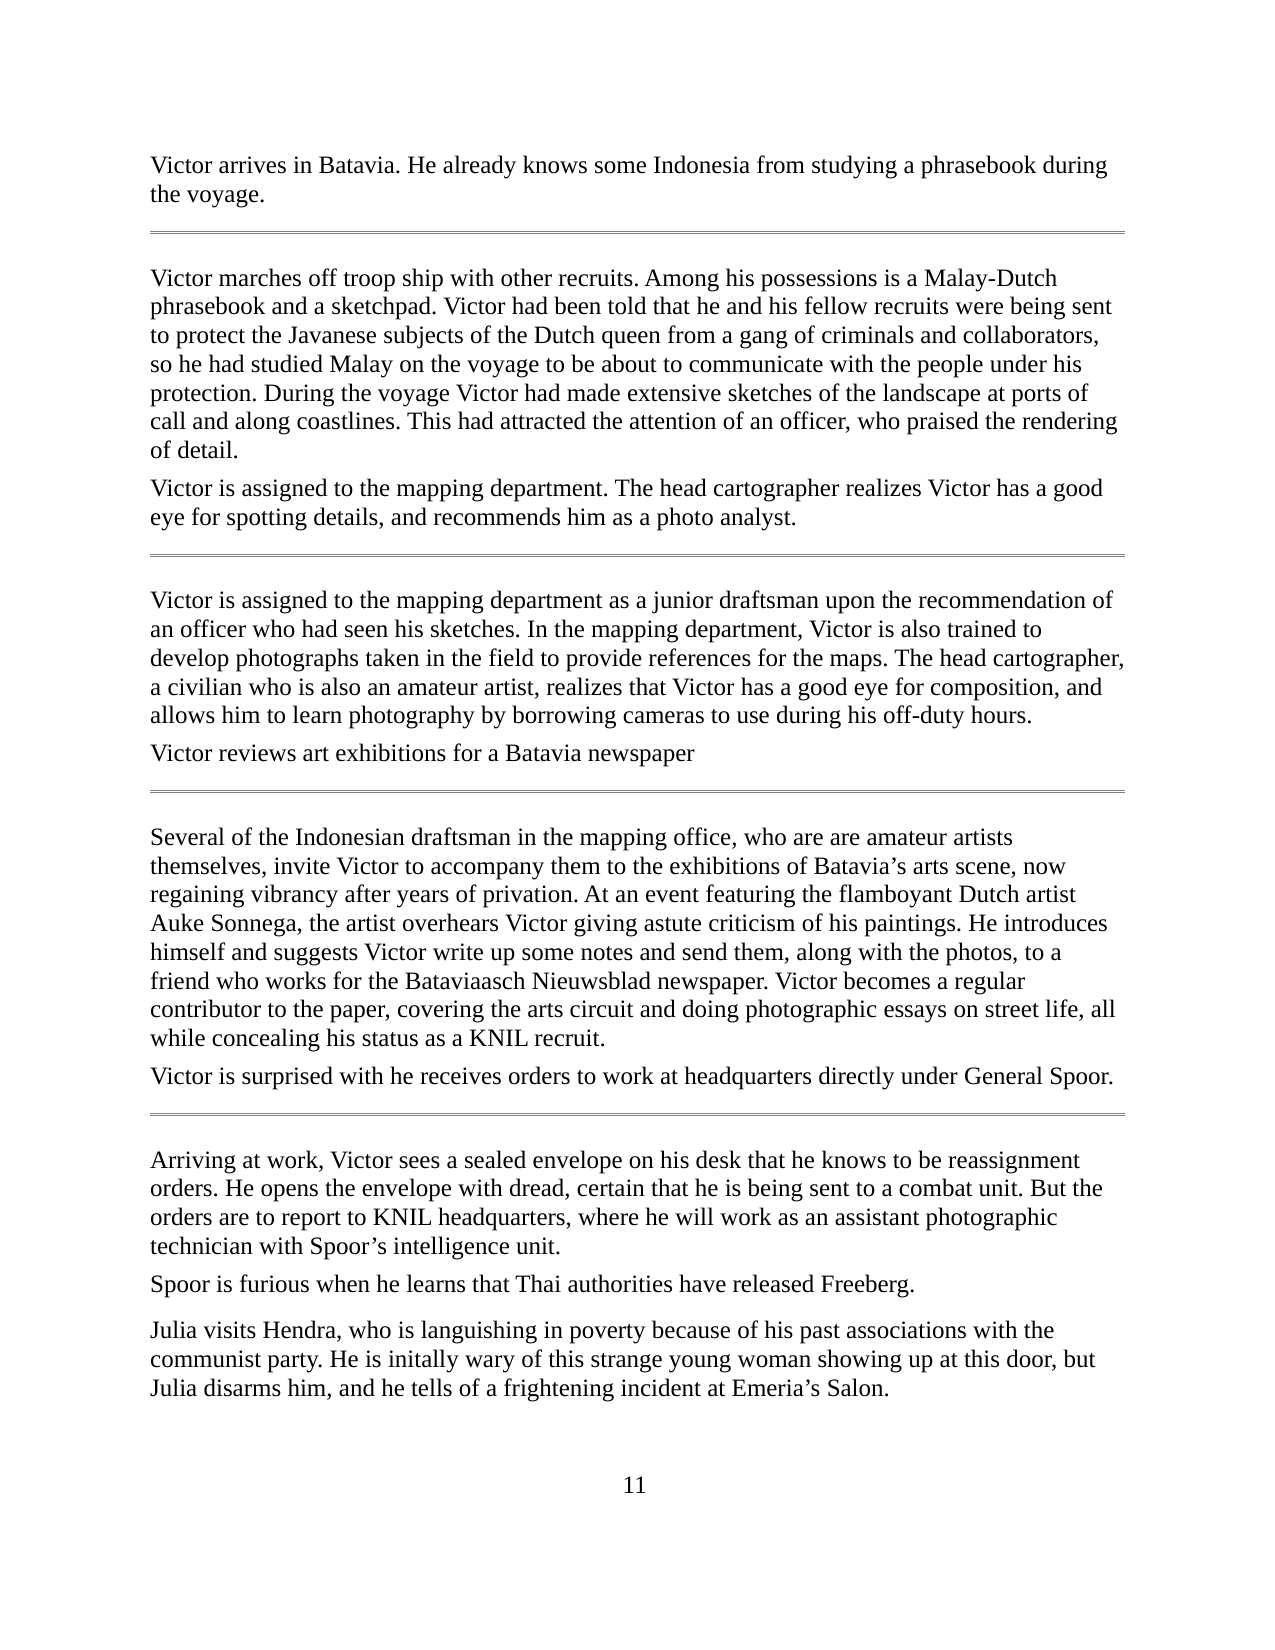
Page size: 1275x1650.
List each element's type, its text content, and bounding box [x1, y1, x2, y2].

text Julia visits Hendra, who is languishing in poverty because of his past associations with the communist party. He is initally wary of this strange young woman showing up at this door, but Julia disarms him, and he tells of a frightening incident at Emeria’s Salon. [150, 1315, 1125, 1402]
text Victor is surprised with he receives orders to work at headquarters directly under General Spoor. [150, 1061, 1125, 1090]
text Victor arrives in Batavia. He already knows some Indonesia from studying a phrasebook during the voyage. [150, 150, 1125, 207]
text Victor reviews art exhibitions for a Batavia newspaper [150, 738, 1125, 767]
text Spoor is furious when he learns that Thai authorities have released Freeberg. [150, 1269, 1125, 1297]
text Victor marches off troop ship with other recruits. Among his possessions is a Malay-Dutch phrasebook and a sketchpad. Victor had been told that he and his fellow recruits were being sent to protect the Javanese subjects of the Dutch queen from a gang of criminals and collaborators, so he had studied Malay on the voyage to be about to communicate with the people under his protection. During the voyage Victor had made extensive sketches of the landscape at ports of call and along coastlines. This had attracted the attention of an officer, who praised the rendering of detail. [150, 263, 1125, 464]
text Several of the Indonesian draftsman in the mapping office, who are are amateur artists themselves, invite Victor to accompany them to the exhibitions of Batavia’s arts scene, now regaining vibrancy after years of privation. At an event featuring the flamboyant Dutch artist Auke Sonnega, the artist overhears Victor giving astute criticism of his paintings. He introduces himself and suggests Victor write up some notes and send them, along with the photos, to a friend who works for the Bataviaasch Nieuwsblad newspaper. Victor becomes a regular contributor to the paper, covering the arts circuit and doing photographic essays on street life, all while concealing his status as a KNIL recruit. [150, 822, 1125, 1052]
text Victor is assigned to the mapping department as a junior draftsman upon the recommendation of an officer who had seen his sketches. In the mapping department, Victor is also trained to develop photographs taken in the field to provide references for the maps. The head cartographer, a civilian who is also an amateur artist, realizes that Victor has a good eye for composition, and allows him to learn photography by borrowing cameras to use during his off-duty hours. [150, 585, 1125, 729]
text Arriving at work, Victor sees a sealed envelope on his desk that he knows to be reassignment orders. He opens the envelope with dread, certain that he is being sent to a combat unit. But the orders are to report to KNIL headquarters, where he will work as an assistant photographic technician with Spoor’s intelligence unit. [150, 1145, 1125, 1260]
text Victor is assigned to the mapping department. The head cartographer realizes Victor has a good eye for spotting details, and recommends him as a photo analyst. [150, 473, 1125, 530]
